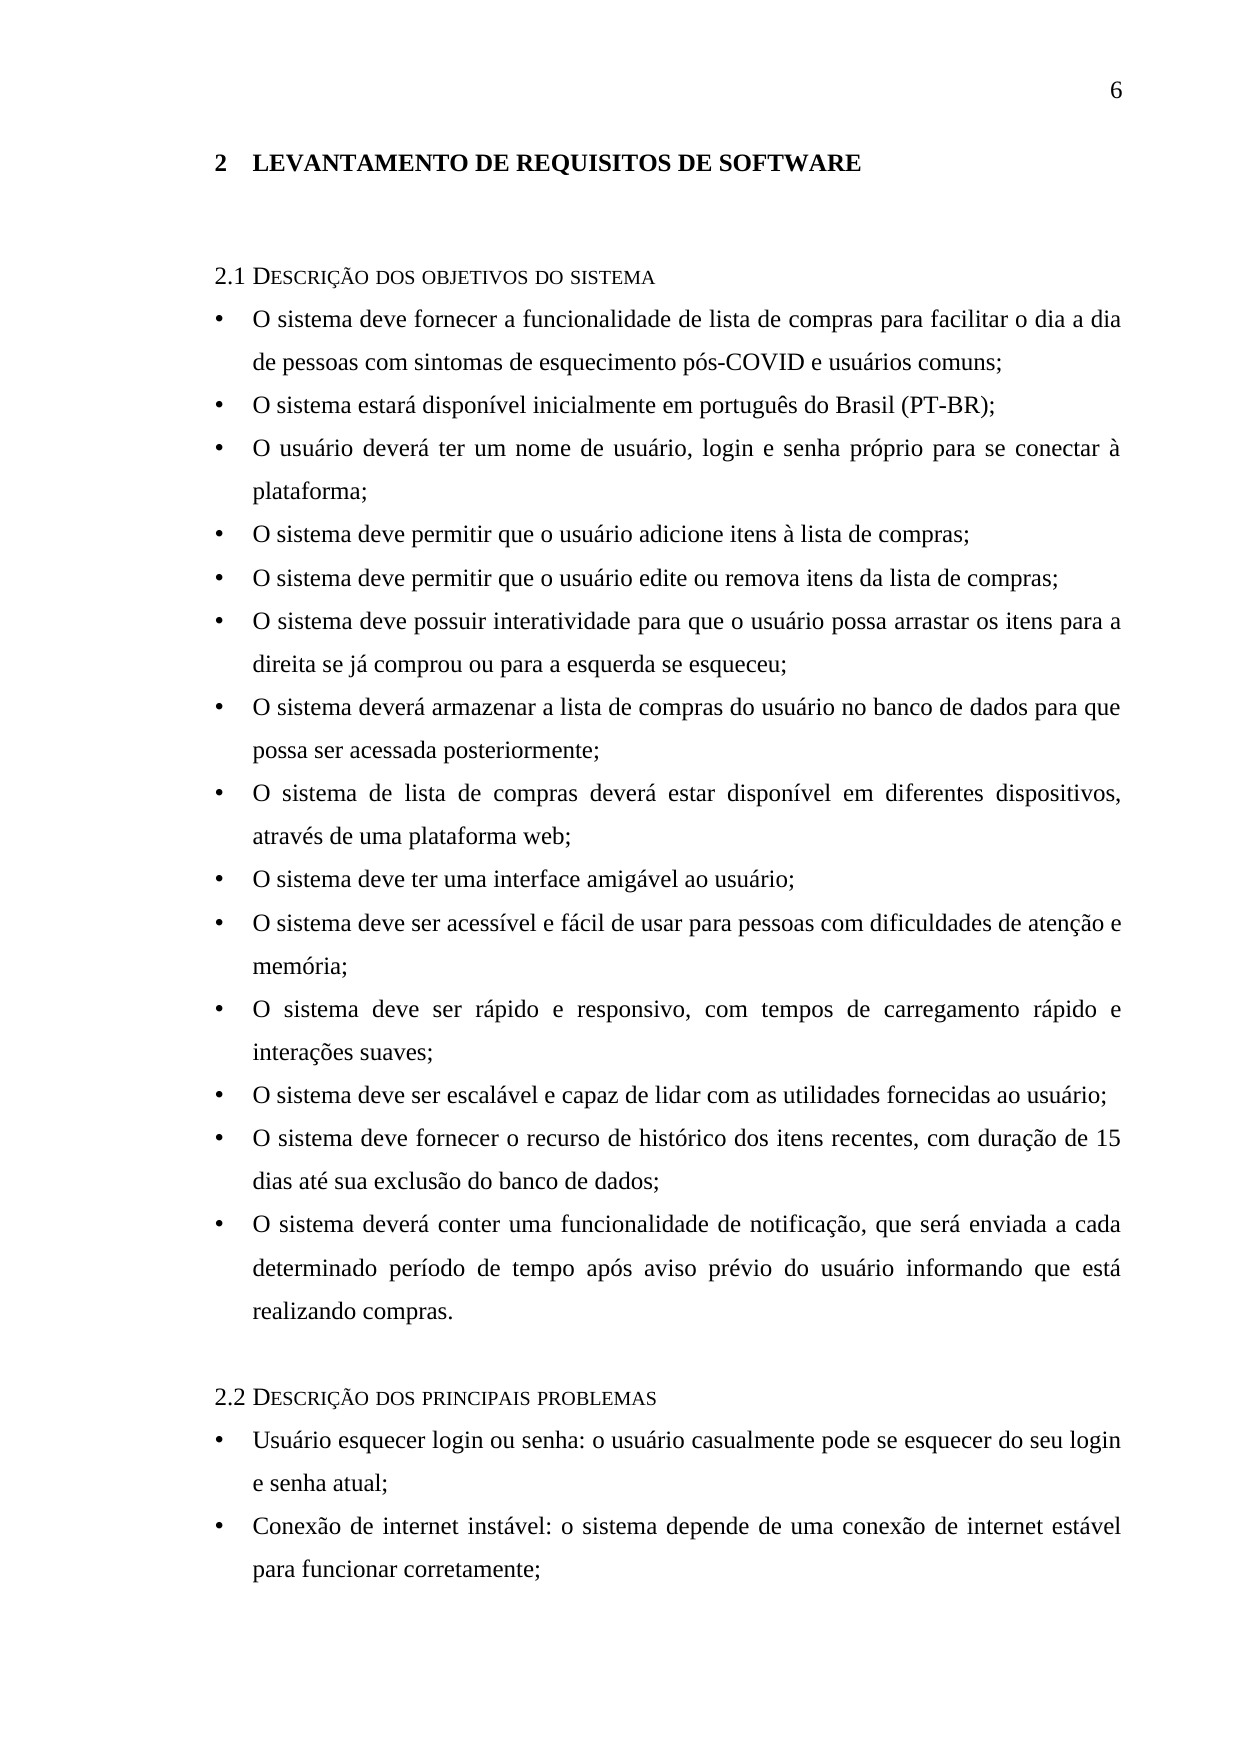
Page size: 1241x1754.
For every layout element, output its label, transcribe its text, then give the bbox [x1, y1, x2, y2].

subtitle LEVANTAMENTO DE REQUISITOS DE SOFTWARE [214, 148, 1122, 176]
list O sistema de lista de compras deverá estar disponível em diferentes dispositivos, através de uma plataforma web; [215, 778, 1122, 850]
list O sistema deve ser escalável e capaz de lidar com as utilidades fornecidas ao usuário; [215, 1080, 1122, 1109]
list O sistema deve permitir que o usuário edite ou remova itens da lista de compras; [215, 563, 1122, 591]
list O sistema deverá conter uma funcionalidade de notificação, que será enviada a cada determinado período de tempo após aviso prévio do usuário informando que está realizando compras. [215, 1209, 1122, 1324]
list O sistema estará disponível inicialmente em português do Brasil (PT-BR); [215, 390, 1122, 419]
list Usuário esquecer login ou senha: o usuário casualmente pode se esquecer do seu login e senha atual; [215, 1425, 1122, 1497]
subtitle Descrição dos objetivos do sistema [214, 261, 1122, 289]
list O sistema deve fornecer o recurso de histórico dos itens recentes, com duração de 15 dias até sua exclusão do banco de dados; [215, 1123, 1122, 1195]
list O usuário deverá ter um nome de usuário, login e senha próprio para se conectar à plataforma; [215, 433, 1122, 505]
list O sistema deve ser rápido e responsivo, com tempos de carregamento rápido e interações suaves; [215, 994, 1122, 1066]
list O sistema deverá armazenar a lista de compras do usuário no banco de dados para que possa ser acessada posteriormente; [215, 692, 1122, 764]
list O sistema deve fornecer a funcionalidade de lista de compras para facilitar o dia a dia de pessoas com sintomas de esquecimento pós-COVID e usuários comuns; [215, 304, 1122, 376]
list O sistema deve permitir que o usuário adicione itens à lista de compras; [215, 519, 1122, 548]
list Conexão de internet instável: o sistema depende de uma conexão de internet estável para funcionar corretamente; [215, 1511, 1122, 1583]
list O sistema deve ter uma interface amigável ao usuário; [215, 864, 1122, 893]
subtitle Descrição dos principais problemas [214, 1382, 1122, 1411]
list O sistema deve ser acessível e fácil de usar para pessoas com dificuldades de atenção e memória; [215, 908, 1122, 979]
list O sistema deve possuir interatividade para que o usuário possa arrastar os itens para a direita se já comprou ou para a esquerda se esqueceu; [215, 606, 1122, 678]
